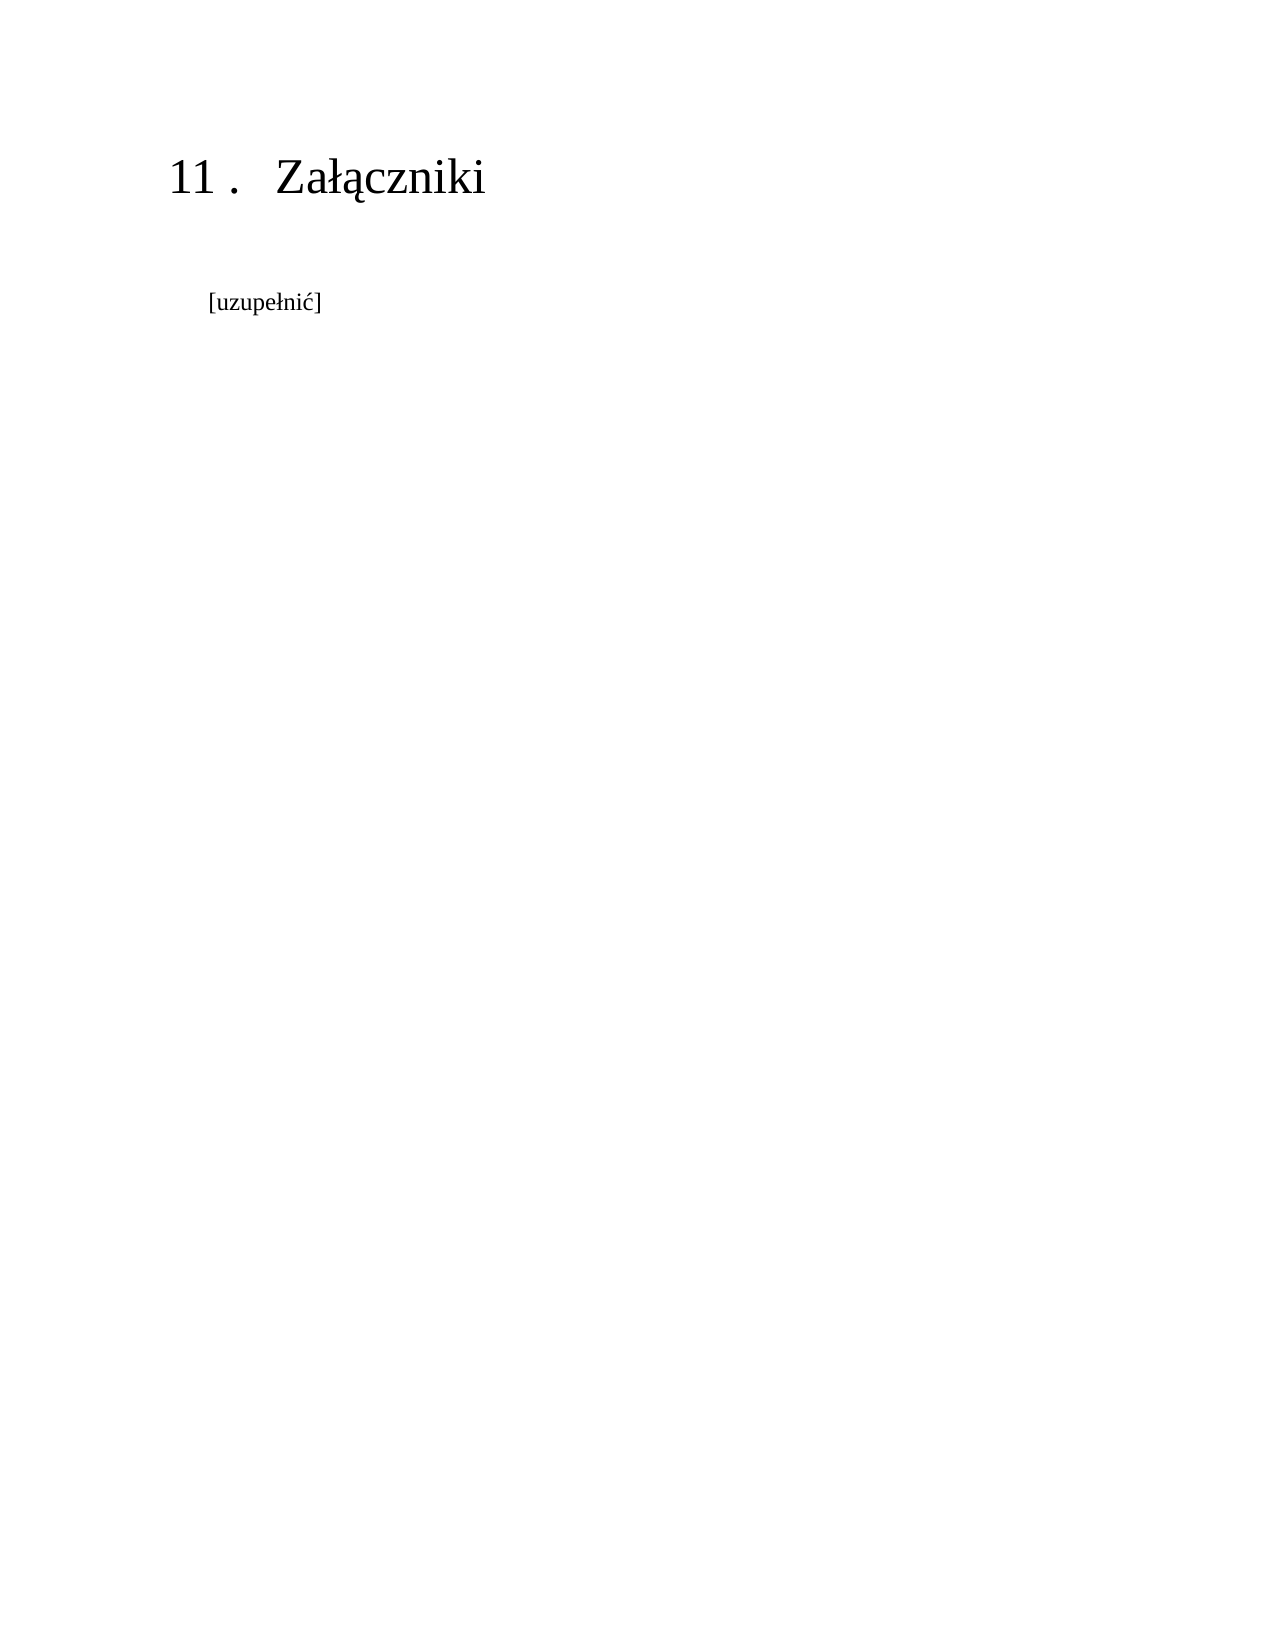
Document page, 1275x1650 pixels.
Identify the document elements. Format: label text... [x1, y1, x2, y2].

text [uzupełnić] [208, 287, 1157, 316]
list Załączniki [141, 147, 1157, 204]
